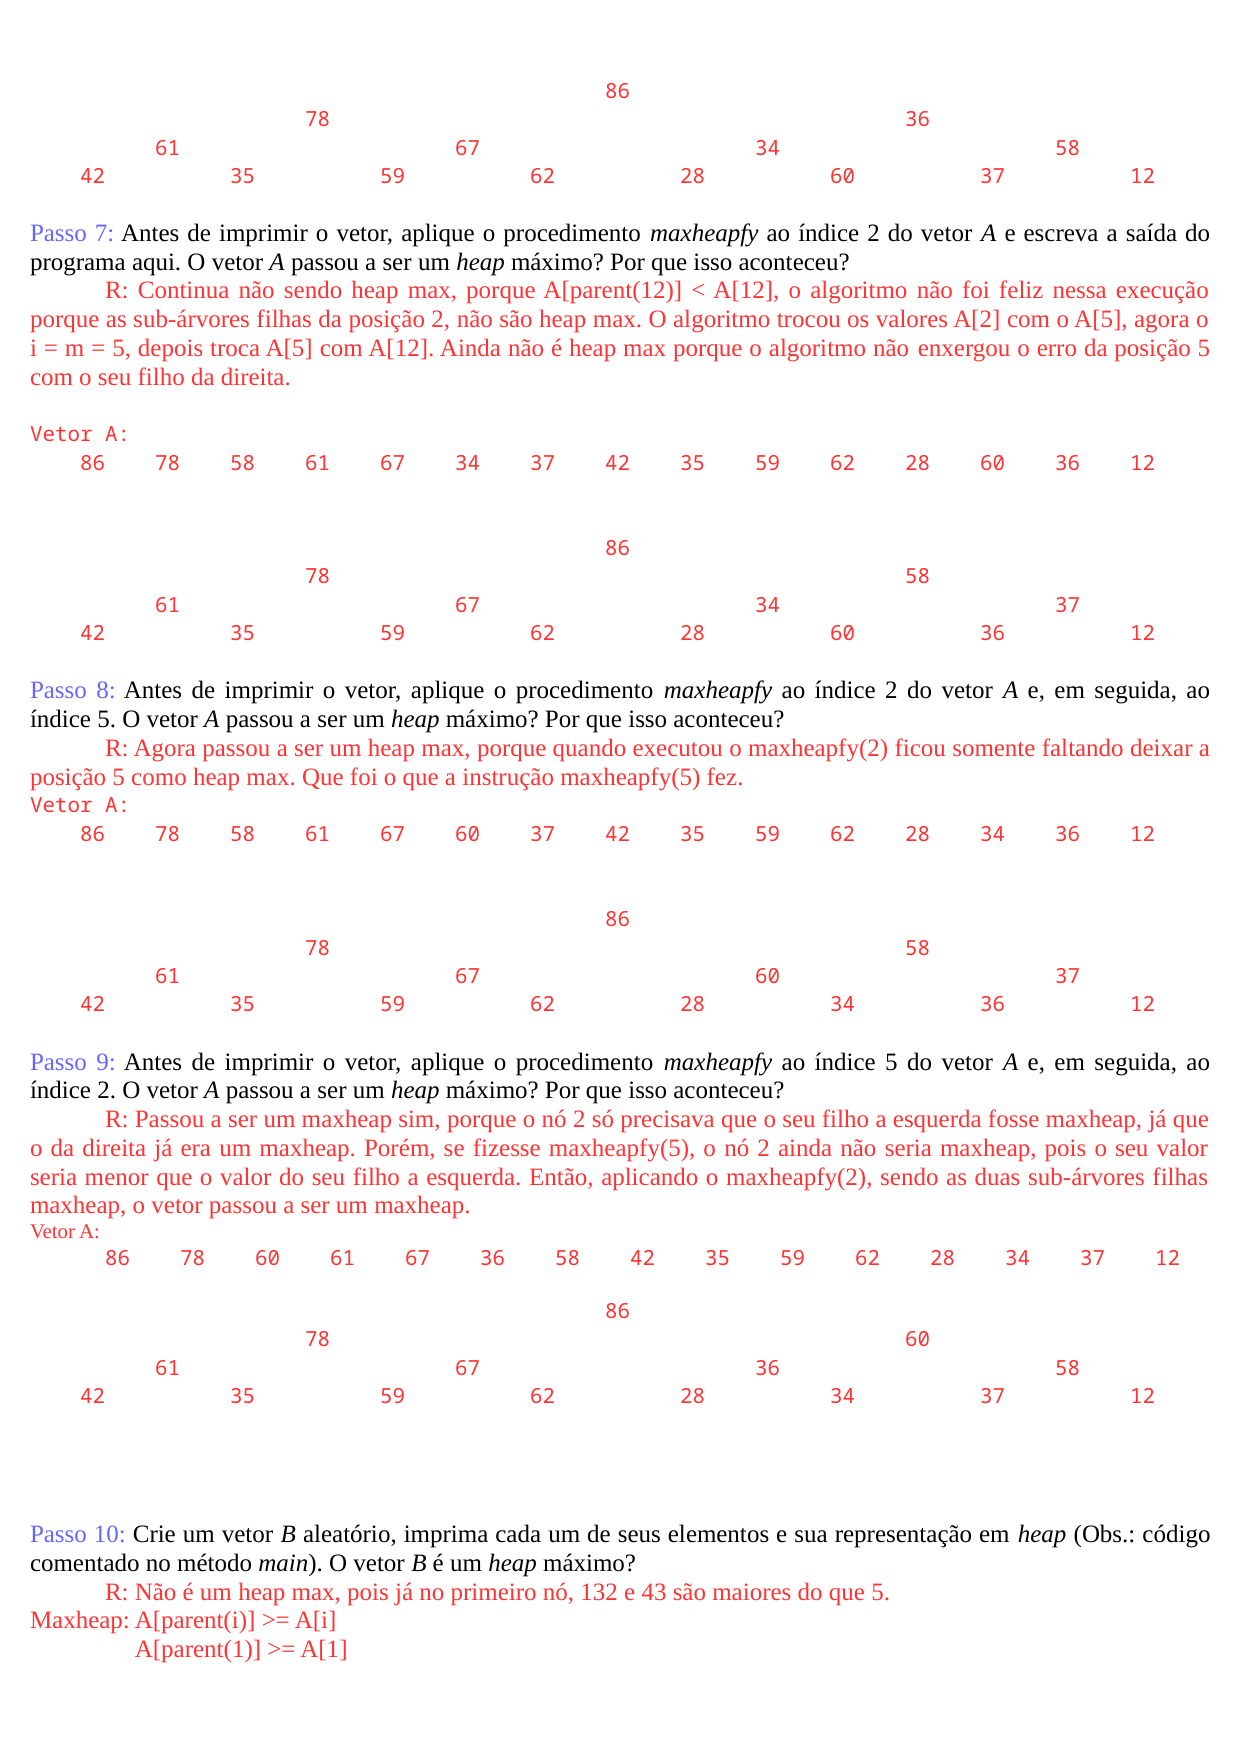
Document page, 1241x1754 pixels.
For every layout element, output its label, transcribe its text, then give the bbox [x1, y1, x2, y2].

text Maxheap: A[parent(i)] >= A[i] [30, 1605, 1211, 1634]
text R: Não é um heap max, pois já no primeiro nó, 132 e 43 são maiores do que 5. [30, 1577, 1211, 1605]
text Passo 7: Antes de imprimir o vetor, aplique o procedimento maxheapfy ao índice 2 do vetor A e escreva a saída do programa aqui. O vetor A passou a ser um heap máximo? Por que isso aconteceu? [30, 218, 1211, 275]
text 86 78 58 61 67 60 37 42 35 59 62 28 34 36 12 [30, 819, 1211, 847]
text 61 67 34 58 [30, 133, 1211, 161]
text 86 78 58 61 67 34 37 42 35 59 62 28 60 36 12 [30, 448, 1211, 476]
text 86 [30, 533, 1211, 561]
text Vetor A: [30, 790, 1211, 819]
text 78 36 [30, 104, 1211, 133]
text 42 35 59 62 28 60 37 12 [30, 161, 1211, 189]
text 86 78 60 61 67 36 58 42 35 59 62 28 34 37 12 [30, 1243, 1211, 1272]
text Vetor A: [30, 419, 1211, 448]
text Vetor A: [30, 1219, 1211, 1243]
text 61 67 36 58 [30, 1353, 1211, 1381]
text 42 35 59 62 28 34 36 12 [30, 989, 1211, 1018]
text R: Passou a ser um maxheap sim, porque o nó 2 só precisava que o seu filho a esquerda fosse maxheap, já que o da direita já era um maxheap. Porém, se fizesse maxheapfy(5), o nó 2 ainda não seria maxheap, pois o seu valor seria menor que o valor do seu filho a esquerda. Então, aplicando o maxheapfy(2), sendo as duas sub-árvores filhas maxheap, o vetor passou a ser um maxheap. [30, 1104, 1211, 1219]
text Passo 8: Antes de imprimir o vetor, aplique o procedimento maxheapfy ao índice 2 do vetor A e, em seguida, ao índice 5. O vetor A passou a ser um heap máximo? Por que isso aconteceu? [30, 675, 1211, 733]
text 86 [30, 904, 1211, 933]
text 61 67 34 37 [30, 590, 1211, 618]
text 86 [30, 1296, 1211, 1324]
text 78 58 [30, 561, 1211, 590]
text 78 58 [30, 933, 1211, 961]
text 78 60 [30, 1324, 1211, 1353]
text 42 35 59 62 28 60 36 12 [30, 618, 1211, 647]
text 61 67 60 37 [30, 961, 1211, 989]
text 42 35 59 62 28 34 37 12 [30, 1381, 1211, 1409]
text 86 [30, 76, 1211, 104]
text R: Agora passou a ser um heap max, porque quando executou o maxheapfy(2) ficou somente faltando deixar a posição 5 como heap max. Que foi o que a instrução maxheapfy(5) fez. [30, 733, 1211, 790]
text Passo 10: Crie um vetor B aleatório, imprima cada um de seus elementos e sua representação em heap (Obs.: código comentado no método main). O vetor B é um heap máximo? [30, 1519, 1211, 1577]
text Passo 9: Antes de imprimir o vetor, aplique o procedimento maxheapfy ao índice 5 do vetor A e, em seguida, ao índice 2. O vetor A passou a ser um heap máximo? Por que isso aconteceu? [30, 1047, 1211, 1104]
text R: Continua não sendo heap max, porque A[parent(12)] < A[12], o algoritmo não foi feliz nessa execução porque as sub-árvores filhas da posição 2, não são heap max. O algoritmo trocou os valores A[2] com o A[5], agora o i = m = 5, depois troca A[5] com A[12]. Ainda não é heap max porque o algoritmo não enxergou o erro da posição 5 com o seu filho da direita. [30, 275, 1211, 390]
text A[parent(1)] >= A[1] [30, 1634, 1211, 1663]
